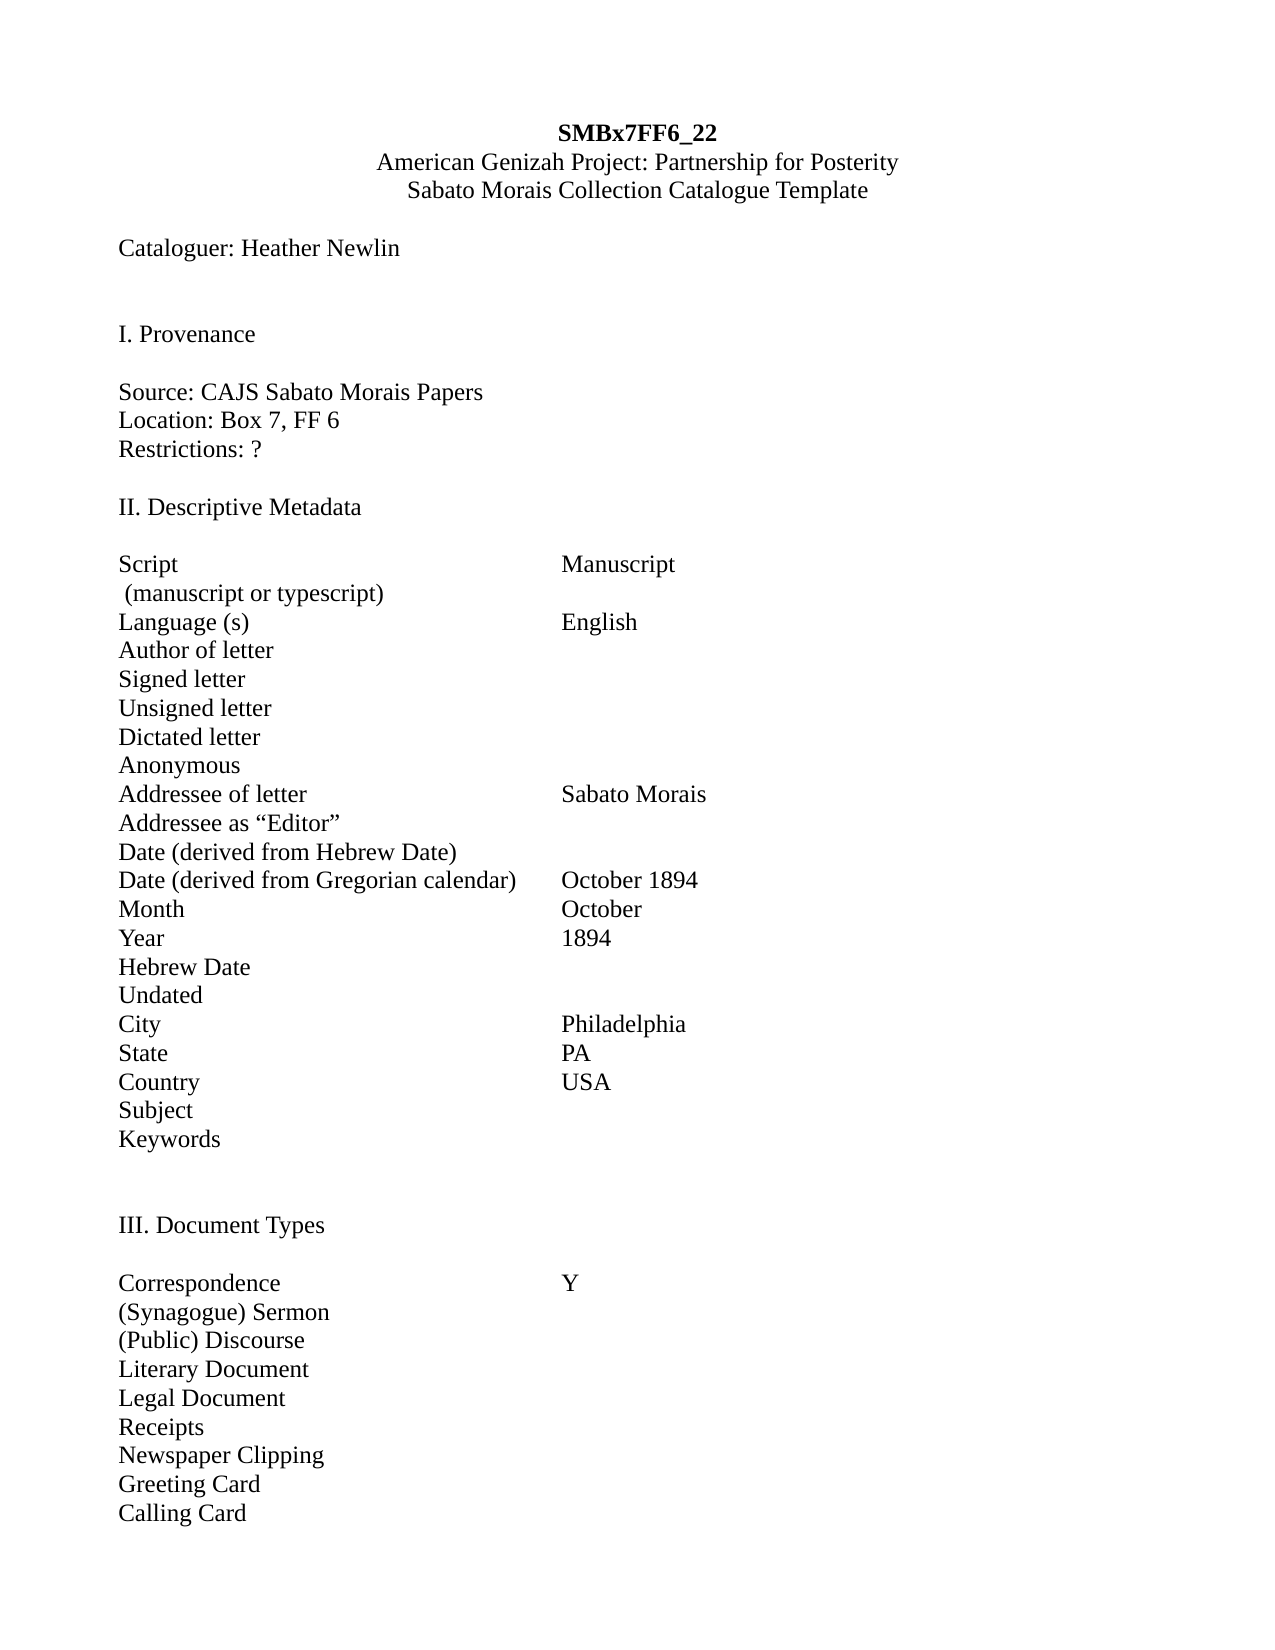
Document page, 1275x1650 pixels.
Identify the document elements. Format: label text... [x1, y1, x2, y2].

text State PA [118, 1038, 1157, 1067]
text Undated [118, 981, 1157, 1009]
text Dictated letter [118, 722, 1157, 751]
text Location: Box 7, FF 6 [118, 406, 1157, 434]
text Subject [118, 1096, 1157, 1124]
text Author of letter [118, 636, 1157, 664]
text (Synagogue) Sermon [118, 1297, 1157, 1326]
text Legal Document [118, 1383, 1157, 1412]
text Script Manuscript [118, 549, 1157, 578]
text Year 1894 [118, 923, 1157, 952]
text III. Document Types [118, 1211, 1157, 1239]
text Calling Card [118, 1498, 1157, 1527]
text Language (s) English [118, 607, 1157, 636]
text Date (derived from Hebrew Date) [118, 837, 1157, 866]
text Keywords [118, 1124, 1157, 1153]
text Addressee as “Editor” [118, 808, 1157, 837]
text (Public) Discourse [118, 1326, 1157, 1354]
text Month October [118, 894, 1157, 923]
text Unsigned letter [118, 693, 1157, 722]
text SMBx7FF6_22 [118, 118, 1157, 147]
text Date (derived from Gregorian calendar) October 1894 [118, 866, 1157, 894]
text Newspaper Clipping [118, 1441, 1157, 1469]
text Receipts [118, 1412, 1157, 1441]
text (manuscript or typescript) [118, 578, 1157, 607]
text I. Provenance [118, 319, 1157, 348]
text II. Descriptive Metadata [118, 492, 1157, 521]
text Greeting Card [118, 1469, 1157, 1498]
text City Philadelphia [118, 1009, 1157, 1038]
text Addressee of letter Sabato Morais [118, 779, 1157, 808]
text Anonymous [118, 751, 1157, 779]
text Country USA [118, 1067, 1157, 1096]
text Cataloguer: Heather Newlin [118, 233, 1157, 262]
text Hebrew Date [118, 952, 1157, 981]
text Signed letter [118, 664, 1157, 693]
text Sabato Morais Collection Catalogue Template [118, 176, 1157, 204]
text Source: CAJS Sabato Morais Papers [118, 377, 1157, 406]
text Literary Document [118, 1354, 1157, 1383]
text Restrictions: ? [118, 434, 1157, 463]
text Correspondence Y [118, 1268, 1157, 1297]
text American Genizah Project: Partnership for Posterity [118, 147, 1157, 176]
